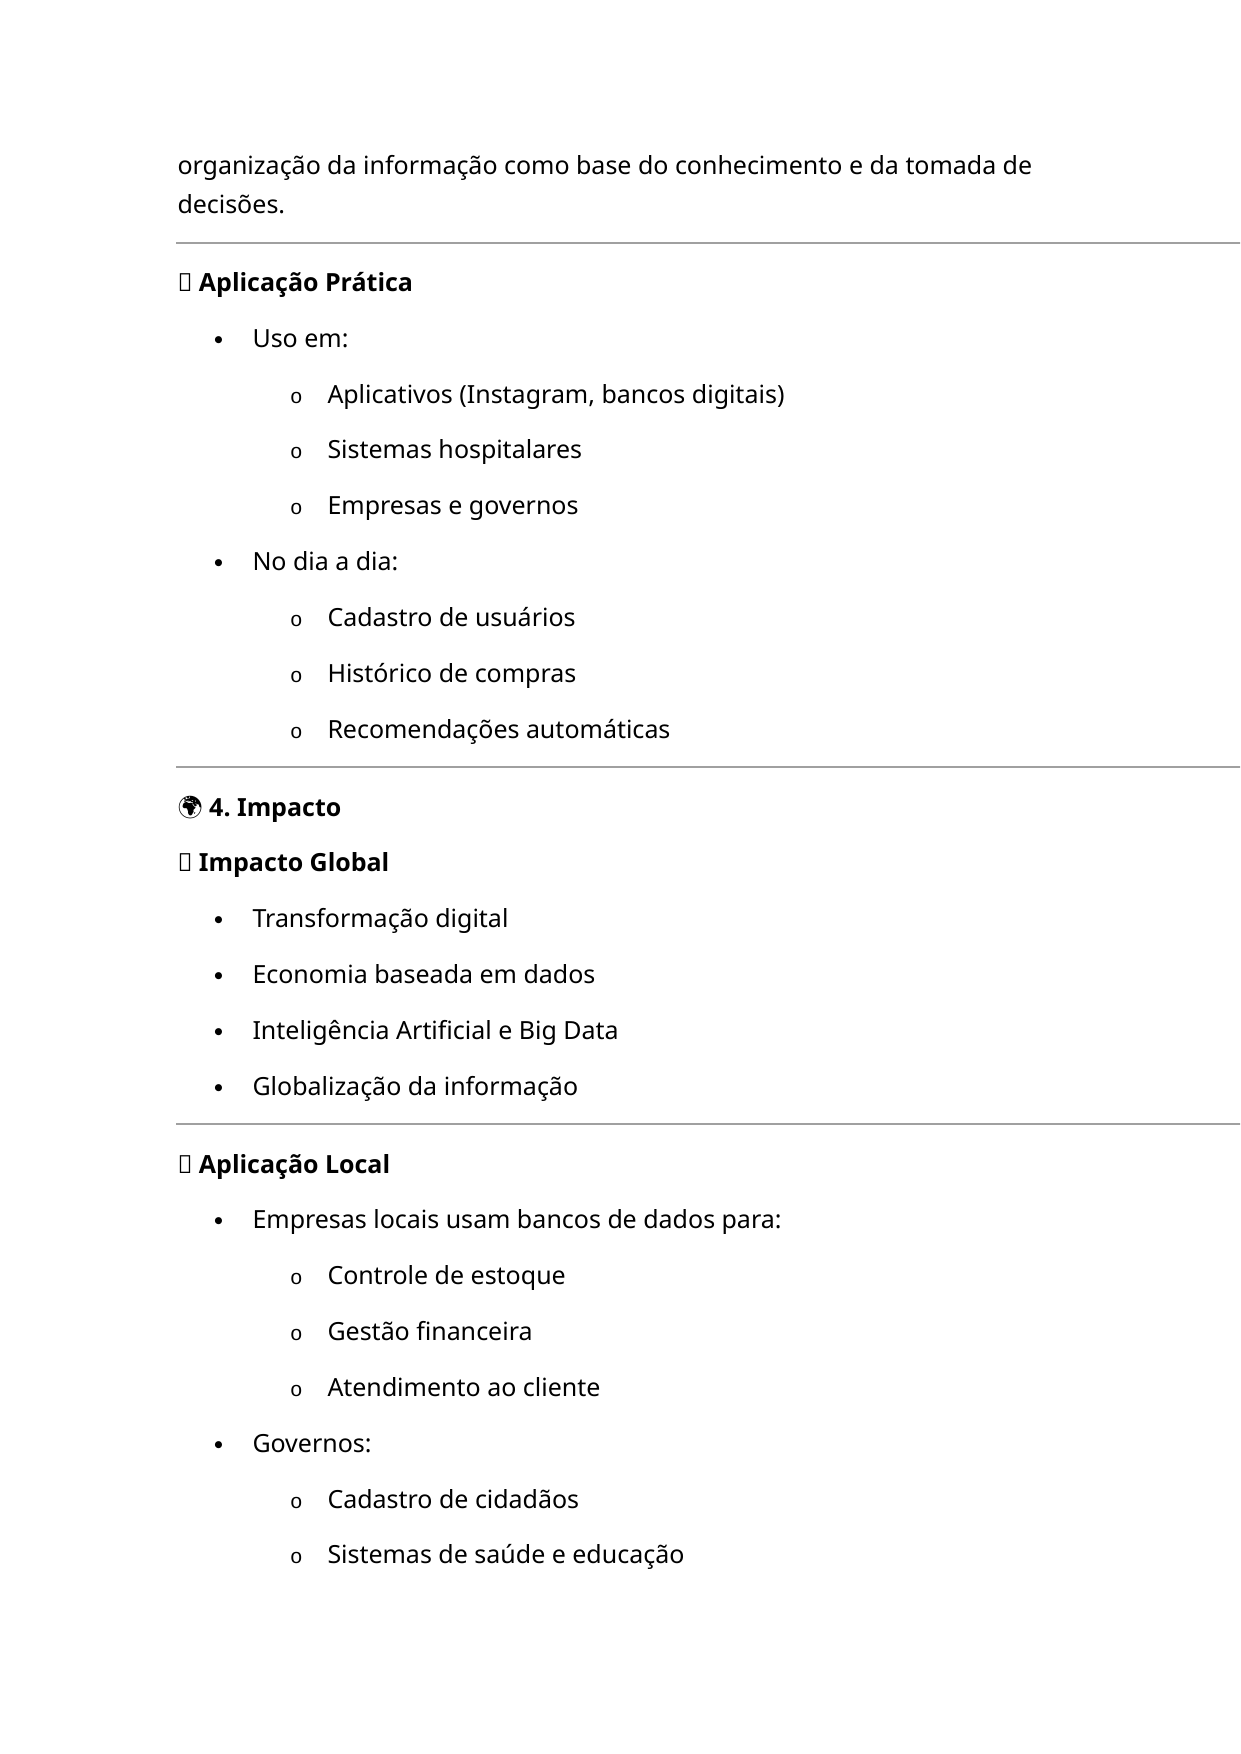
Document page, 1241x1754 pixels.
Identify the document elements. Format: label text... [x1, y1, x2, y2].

list Histórico de compras [290, 656, 1063, 689]
list Atendimento ao cliente [290, 1370, 1063, 1404]
list Cadastro de usuários [290, 600, 1063, 634]
list Controle de estoque [290, 1258, 1063, 1292]
list Economia baseada em dados [215, 957, 1063, 991]
text 🌍 4. Impacto [177, 789, 1063, 823]
text 🔸 Aplicação Local [177, 1146, 1063, 1180]
list Sistemas de saúde e educação [290, 1537, 1063, 1571]
list Empresas e governos [290, 488, 1063, 522]
list Inteligência Artificial e Big Data [215, 1013, 1063, 1047]
list Recomendações automáticas [290, 711, 1063, 745]
list Uso em: [215, 321, 1063, 354]
list Cadastro de cidadãos [290, 1481, 1063, 1515]
list No dia a dia: [215, 544, 1063, 578]
list Sistemas hospitalares [290, 432, 1063, 466]
list Governos: [215, 1426, 1063, 1459]
list Empresas locais usam bancos de dados para: [215, 1202, 1063, 1236]
list Aplicativos (Instagram, bancos digitais) [290, 376, 1063, 410]
text organização da informação como base do conhecimento e da tomada de decisões. [177, 148, 1063, 221]
list Gestão financeira [290, 1314, 1063, 1348]
list Globalização da informação [215, 1068, 1063, 1102]
text 🔸 Impacto Global [177, 845, 1063, 879]
list Transformação digital [215, 901, 1063, 935]
text 🔸 Aplicação Prática [177, 265, 1063, 299]
